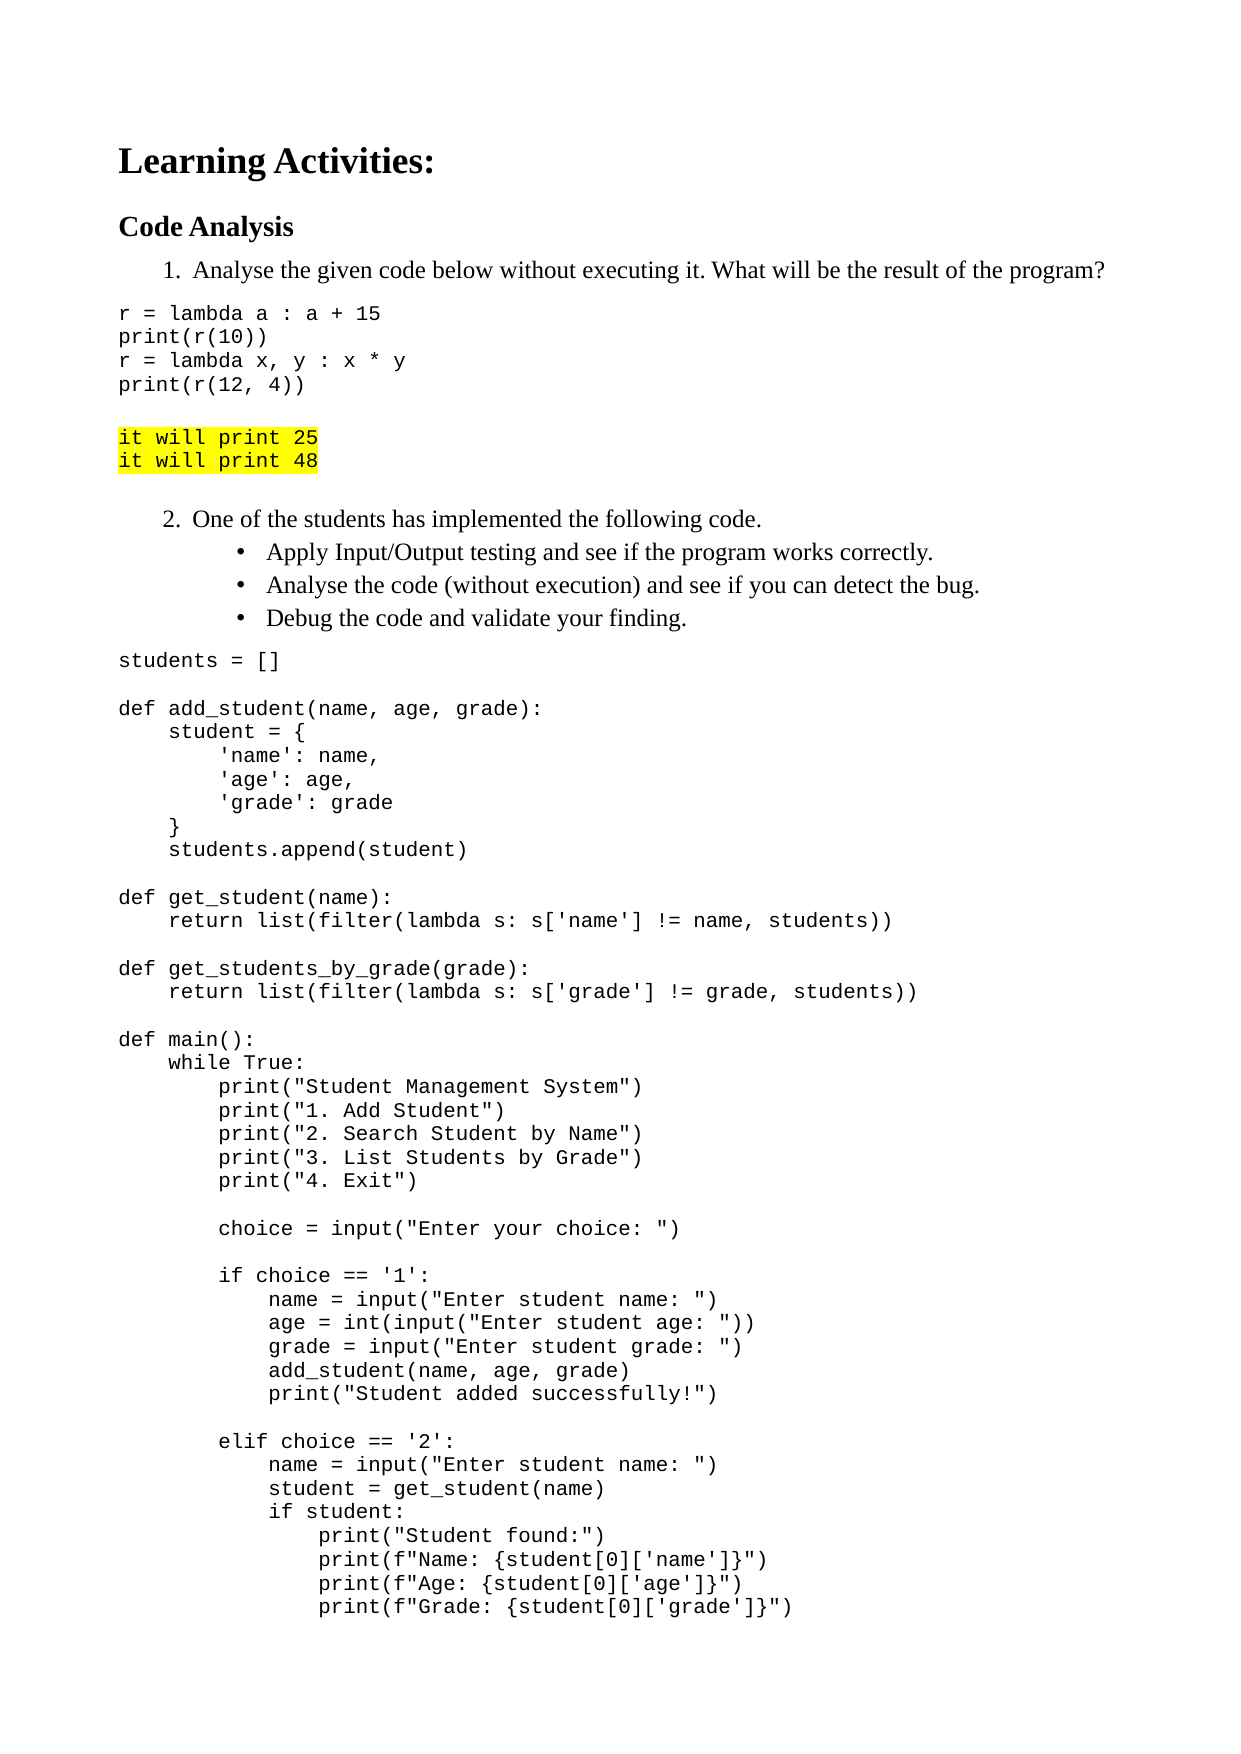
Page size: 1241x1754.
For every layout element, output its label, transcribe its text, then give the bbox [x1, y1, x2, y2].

text while True: [118, 1052, 1122, 1076]
text add_student(name, age, grade) [118, 1360, 1122, 1383]
text print(r(12, 4)) [118, 374, 1122, 397]
text 'grade': grade [118, 792, 1122, 816]
text student = get_student(name) [118, 1478, 1122, 1502]
text name = input("Enter student name: ") [118, 1454, 1122, 1478]
text if choice == '1': [118, 1265, 1122, 1289]
text students.append(student) [118, 839, 1122, 863]
text 'name': name, [118, 745, 1122, 768]
text print("4. Exit") [118, 1171, 1122, 1194]
text return list(filter(lambda s: s['grade'] != grade, students)) [118, 981, 1122, 1005]
text it will print 25 it will print 48 [118, 427, 1122, 474]
text def get_student(name): [118, 887, 1122, 910]
text print("1. Add Student") [118, 1099, 1122, 1123]
list One of the students has implemented the following code. [162, 504, 1122, 532]
text choice = input("Enter your choice: ") [118, 1218, 1122, 1241]
list Analyse the code (without execution) and see if you can detect the bug. [236, 570, 1122, 598]
list Debug the code and validate your finding. [236, 603, 1122, 631]
text print(r(10)) [118, 326, 1122, 350]
text print("Student found:") [118, 1525, 1122, 1549]
text print("Student added successfully!") [118, 1383, 1122, 1407]
text name = input("Enter student name: ") [118, 1289, 1122, 1312]
text 'age': age, [118, 768, 1122, 792]
text print("Student Management System") [118, 1076, 1122, 1099]
text def main(): [118, 1029, 1122, 1052]
list Apply Input/Output testing and see if the program works correctly. [236, 537, 1122, 565]
text age = int(input("Enter student age: ")) [118, 1312, 1122, 1336]
text print(f"Grade: {student[0]['grade']}") [118, 1596, 1122, 1620]
text if student: [118, 1502, 1122, 1525]
text print("3. List Students by Grade") [118, 1147, 1122, 1171]
text def get_students_by_grade(grade): [118, 958, 1122, 981]
text print("2. Search Student by Name") [118, 1123, 1122, 1147]
text print(f"Name: {student[0]['name']}") [118, 1549, 1122, 1572]
text student = { [118, 721, 1122, 745]
text } [118, 816, 1122, 839]
text r = lambda a : a + 15 [118, 303, 1122, 326]
text grade = input("Enter student grade: ") [118, 1336, 1122, 1360]
text return list(filter(lambda s: s['name'] != name, students)) [118, 910, 1122, 934]
text students = [] [118, 650, 1122, 674]
text r = lambda x, y : x * y [118, 350, 1122, 374]
list Analyse the given code below without executing it. What will be the result of the program? [162, 255, 1122, 284]
subtitle Learning Activities: [118, 139, 1122, 182]
text print(f"Age: {student[0]['age']}") [118, 1572, 1122, 1596]
text def add_student(name, age, grade): [118, 698, 1122, 721]
text elif choice == '2': [118, 1431, 1122, 1454]
subtitle Code Analysis [118, 209, 1122, 243]
